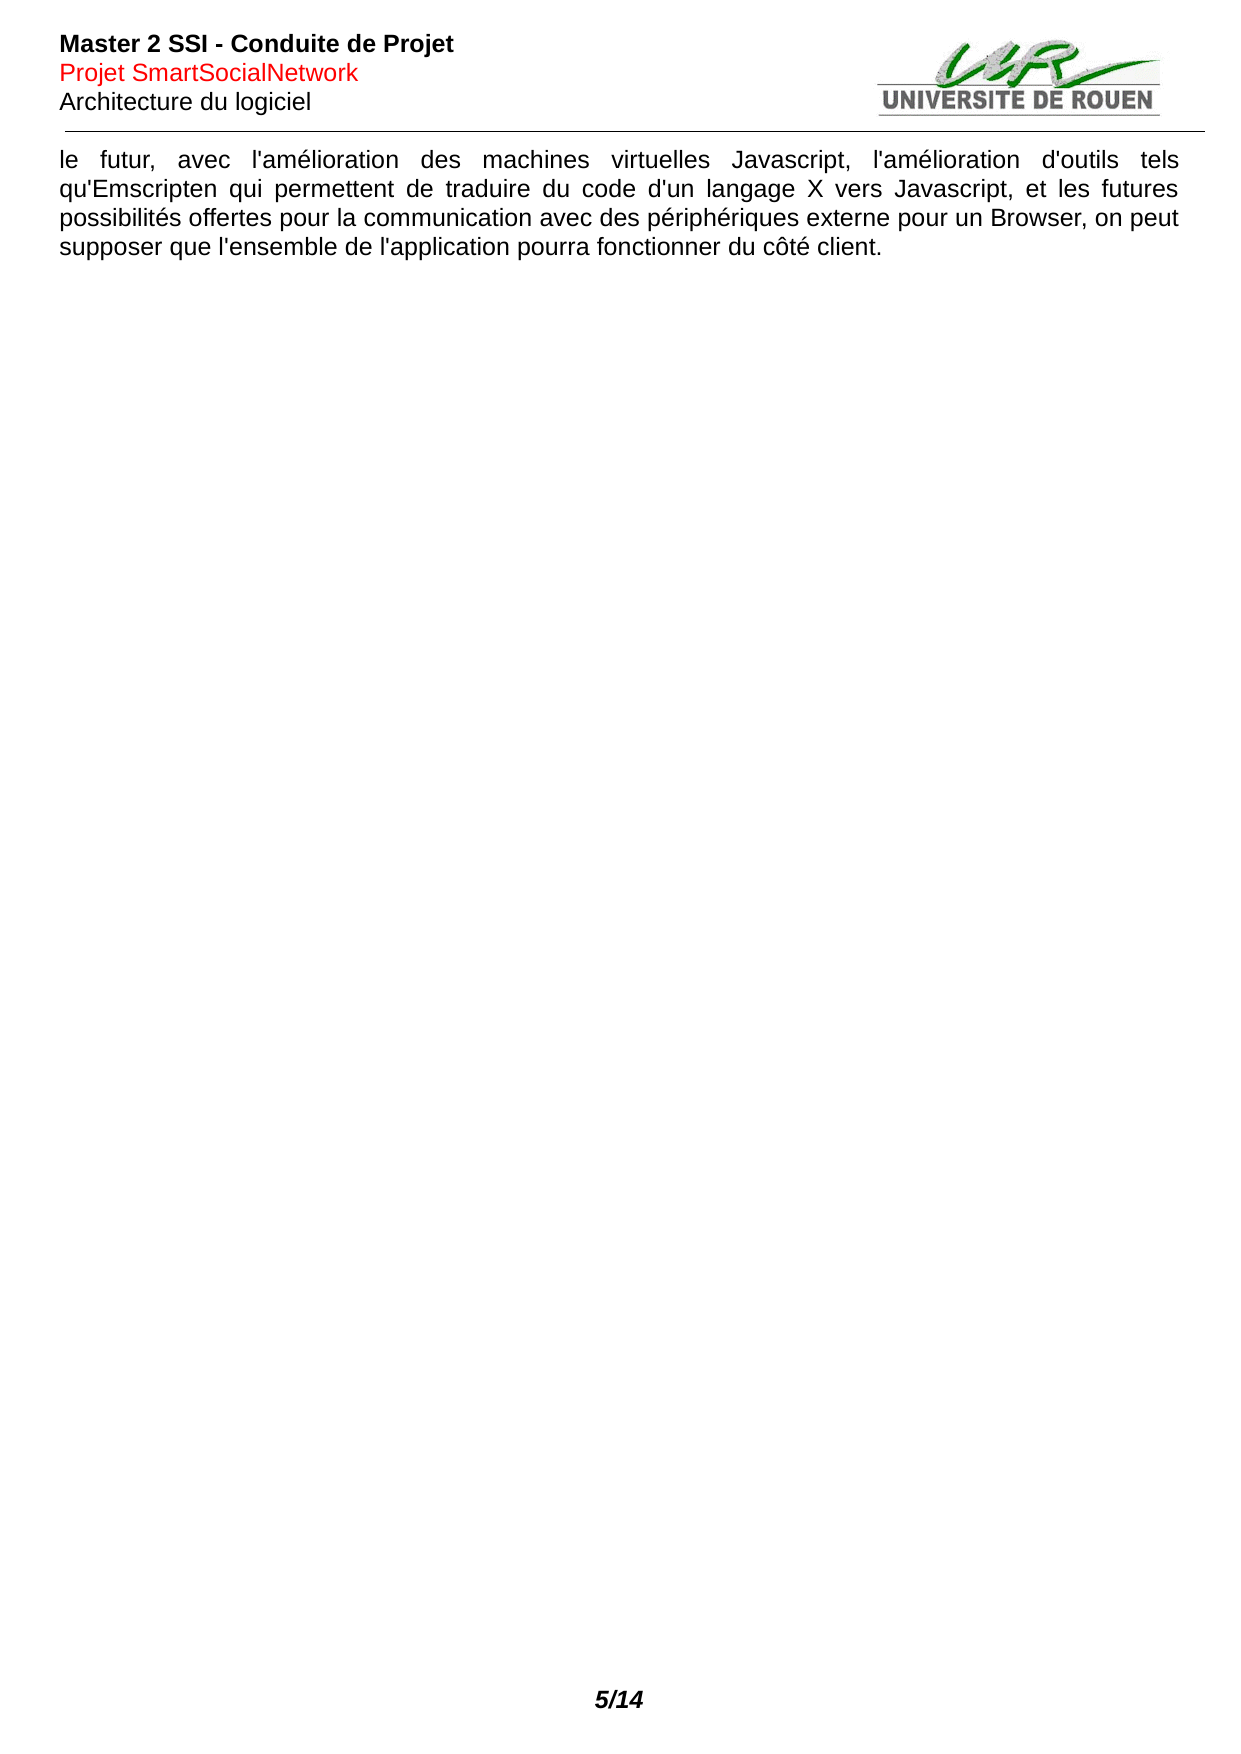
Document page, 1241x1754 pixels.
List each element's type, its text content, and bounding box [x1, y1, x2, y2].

picture [872, 32, 1170, 118]
text le futur, avec l'amélioration des machines virtuelles Javascript, l'amélioration d'outils tels qu'Emscripten qui permettent de traduire du code d'un langage X vers Javascript, et les futures possibilités offertes pour la communication avec des périphériques externe pour un Browser, on peut supposer que l'ensemble de l'application pourra fonctionner du côté client. [59, 145, 1181, 261]
